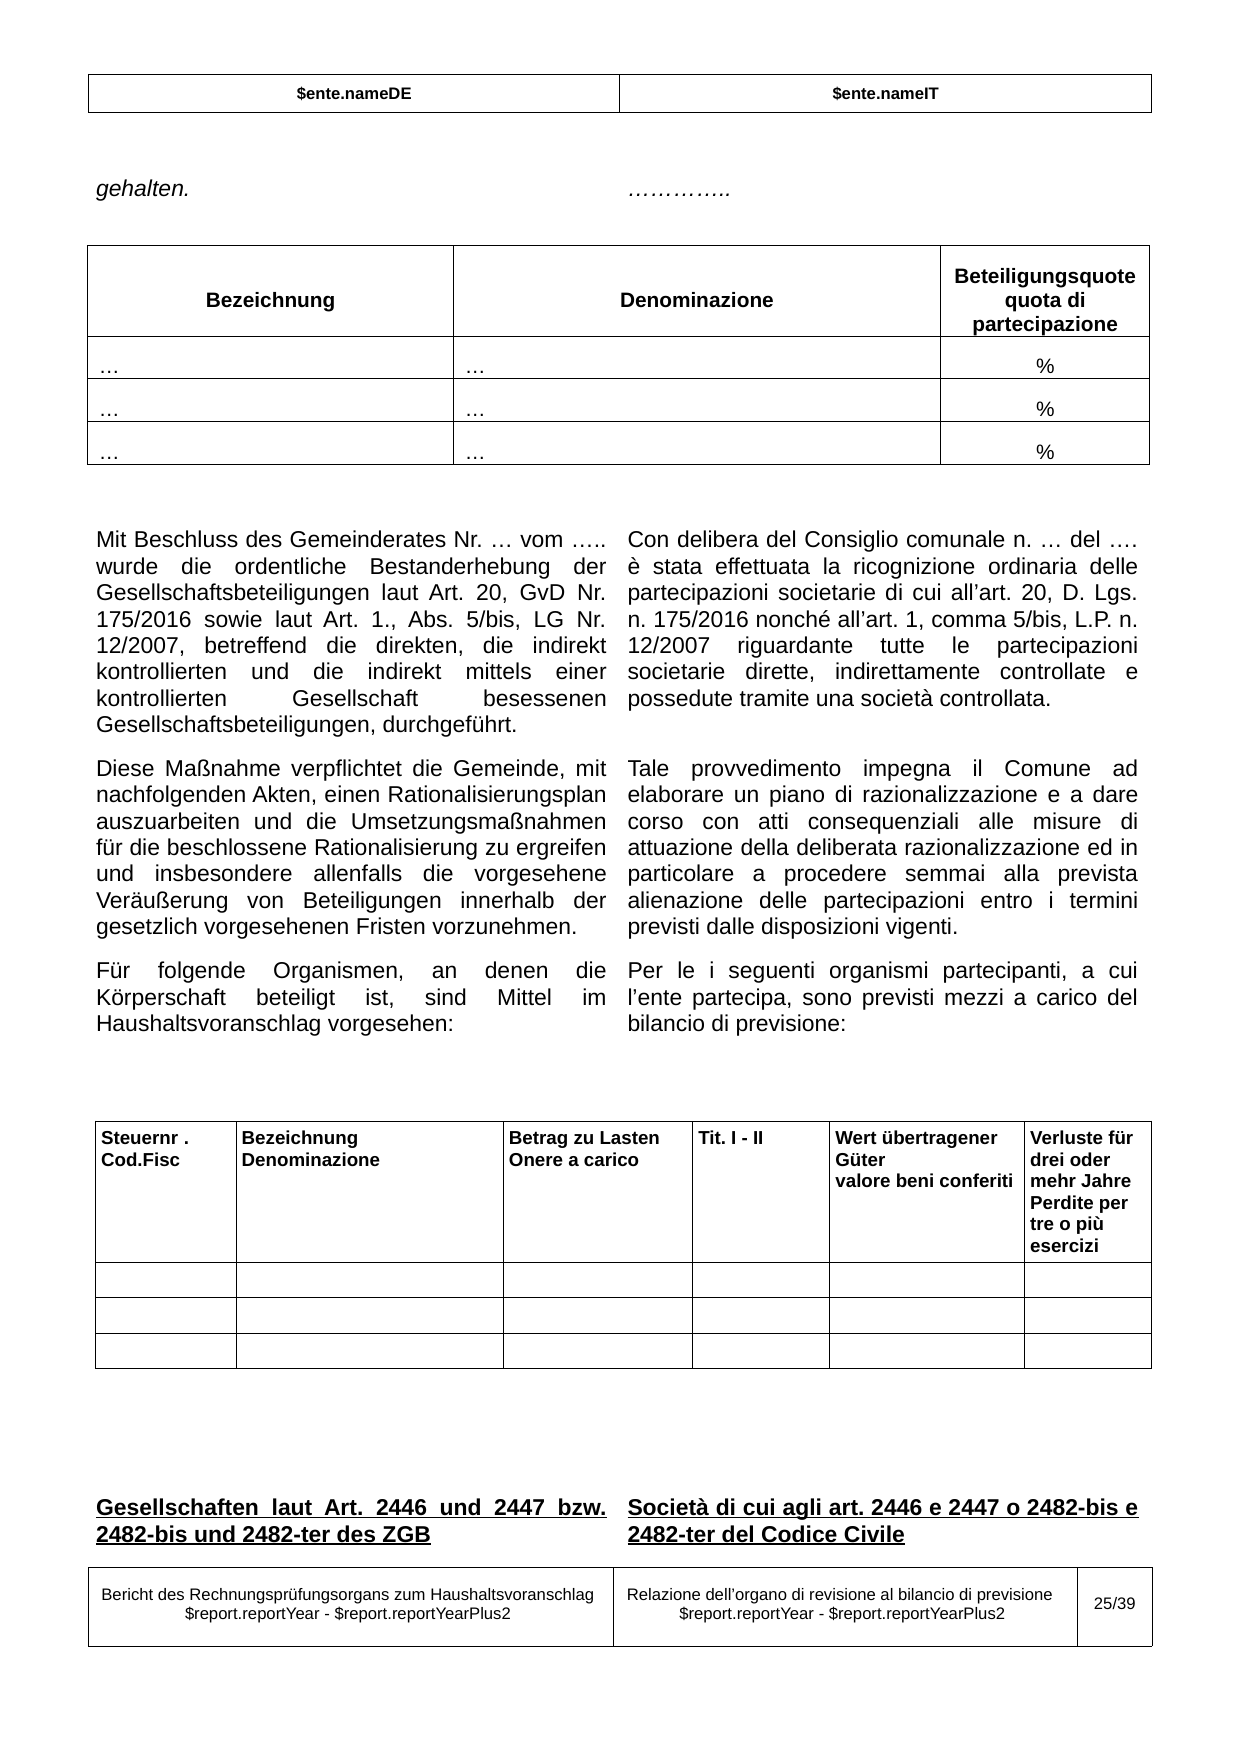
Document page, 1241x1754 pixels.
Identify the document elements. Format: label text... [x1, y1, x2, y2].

table_cell [1025, 1263, 1151, 1297]
table_cell Diese Maßnahme verpflichtet die Gemeinde, mit nachfolgenden Akten, einen Rationalisierungsplan auszuarbeiten und die Umsetzungsmaßnahmen für die beschlossene Rationalisierung zu ergreifen und insbesondere allenfalls die vorgesehene Veräußerung von Beteiligungen innerhalb der gesetzlich vorgesehenen Fristen vorzunehmen. [89, 737, 620, 939]
table_header Wert übertragener Güter valore beni conferiti [830, 1122, 1024, 1262]
table_cell [96, 1298, 236, 1333]
table_cell … [454, 379, 940, 421]
table_cell [1025, 1334, 1151, 1368]
table_cell [1025, 1298, 1151, 1333]
table_cell [830, 1263, 1024, 1297]
table_header Tit. I - II [693, 1122, 829, 1262]
table_cell … [88, 422, 453, 464]
table_cell [830, 1298, 1024, 1333]
table_cell [237, 1263, 503, 1297]
table_header Verluste für drei oder mehr Jahre Perdite per tre o più esercizi [1025, 1122, 1151, 1262]
table_cell Società di cui agli art. 2446 e 2447 o 2482-bis e 2482-ter del Codice Civile [620, 1457, 1152, 1559]
table_cell … [88, 379, 453, 421]
table_cell % [941, 379, 1149, 421]
table_header Betrag zu Lasten Onere a carico [504, 1122, 692, 1262]
table_cell [830, 1334, 1024, 1368]
table_header Mit Beschluss des Gemeinderates Nr. … vom ….. wurde die ordentliche Bestanderhebung der Gesellschaftsbeteiligungen laut Art. 20, GvD Nr. 175/2016 sowie laut Art. 1., Abs. 5/bis, LG Nr. 12/2007, betreffend die direkten, die indirekt kontrollierten und die indirekt mittels einer kontrollierten Gesellschaft besessenen Gesellschaftsbeteiligungen, durchgeführt. [89, 509, 620, 737]
table_cell % [941, 337, 1149, 378]
table_cell [693, 1263, 829, 1297]
table_header Bezeichnung Denominazione [237, 1122, 503, 1262]
table_cell [96, 1334, 236, 1368]
table_cell % [941, 422, 1149, 464]
table_header Denominazione [454, 246, 940, 336]
table_cell gehalten. [89, 157, 620, 201]
table_cell [237, 1298, 503, 1333]
table_cell Gesellschaften laut Art. 2446 und 2447 bzw. 2482-bis und 2482-ter des ZGB [89, 1457, 620, 1559]
table_cell [504, 1298, 692, 1333]
table_cell [96, 1263, 236, 1297]
table_cell Für folgende Organismen, an denen die Körperschaft beteiligt ist, sind Mittel im Haushaltsvoranschlag vorgesehen: [89, 940, 620, 1036]
table_cell … [88, 337, 453, 378]
table_header Beteiligungsquote quota di partecipazione [941, 246, 1149, 336]
table_header Bezeichnung [88, 246, 453, 336]
table_cell [237, 1334, 503, 1368]
table_cell Tale provvedimento impegna il Comune ad elaborare un piano di razionalizzazione e a dare corso con atti consequenziali alle misure di attuazione della deliberata razionalizzazione ed in particolare a procedere semmai alla prevista alienazione delle partecipazioni entro i termini previsti dalle disposizioni vigenti. [620, 737, 1152, 939]
table_header Con delibera del Consiglio comunale n. … del …. è stata effettuata la ricognizione ordinaria delle partecipazioni societarie di cui all’art. 20, D. Lgs. n. 175/2016 nonché all’art. 1, comma 5/bis, L.P. n. 12/2007 riguardante tutte le partecipazioni societarie dirette, indirettamente controllate e possedute tramite una società controllata. [620, 509, 1152, 737]
table_cell [693, 1298, 829, 1333]
table_cell … [454, 337, 940, 378]
table_cell [89, 1036, 1152, 1457]
table_cell … [454, 422, 940, 464]
table_cell [693, 1334, 829, 1368]
table_header Steuernr . Cod.Fisc [96, 1122, 236, 1262]
table_cell Per le i seguenti organismi partecipanti, a cui l’ente partecipa, sono previsti mezzi a carico del bilancio di previsione: [620, 940, 1152, 1036]
table_cell ………….. [620, 157, 1152, 201]
table_cell [504, 1263, 692, 1297]
table_cell [504, 1334, 692, 1368]
